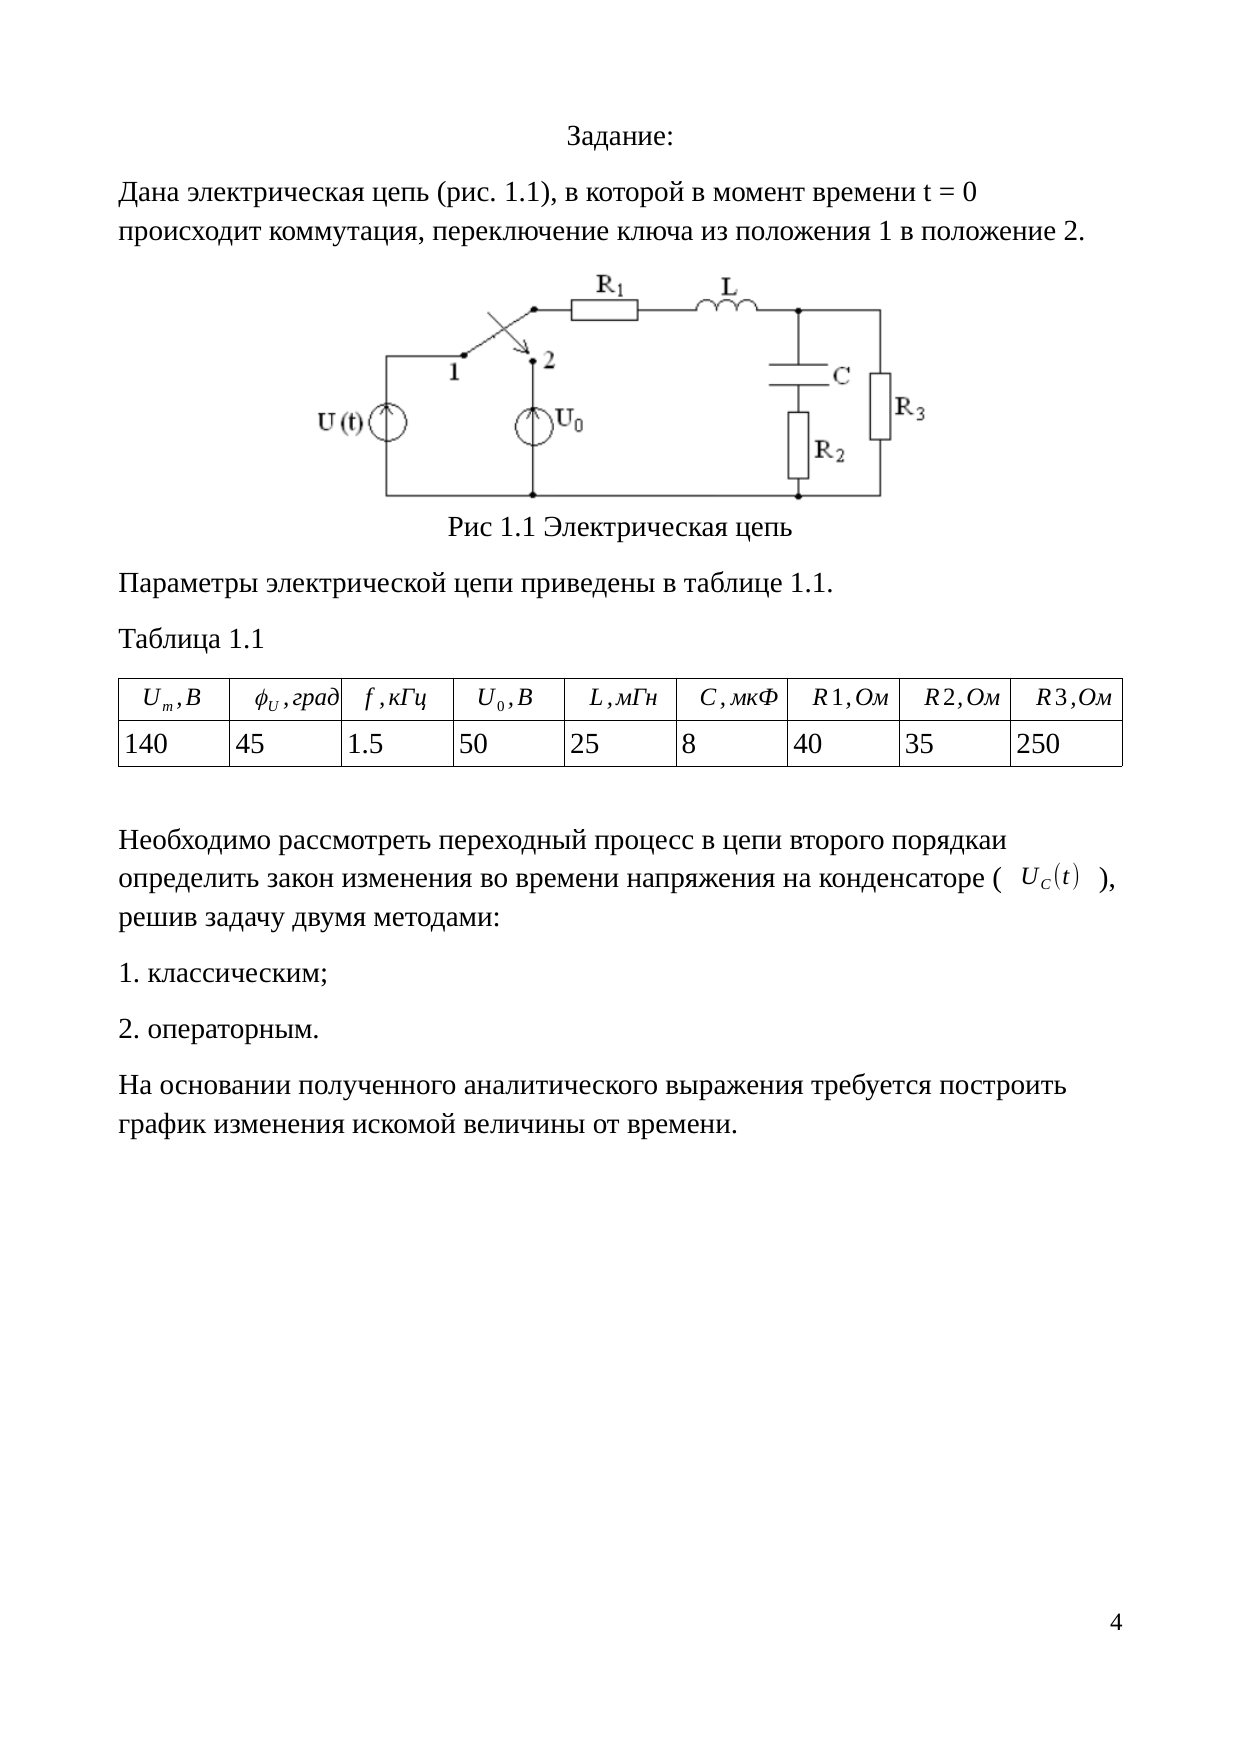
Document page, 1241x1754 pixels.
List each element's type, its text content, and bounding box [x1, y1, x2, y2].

table_header [342, 679, 453, 720]
table_cell 50 [454, 721, 564, 766]
table_header [565, 679, 676, 720]
table_cell 250 [1011, 721, 1122, 766]
picture [307, 268, 933, 504]
table_cell 140 [119, 721, 229, 766]
text Параметры электрической цепи приведены в таблице 1.1. [118, 565, 1122, 599]
text Необходимо рассмотреть переходный процесс в цепи второго порядкаи определить закон изменения во времени напряжения на конденсаторе (), решив задачу двумя методами: [118, 822, 1122, 932]
text Рис 1.1 Электрическая цепь [118, 269, 1122, 543]
table_header [788, 679, 899, 720]
text Задание: [118, 118, 1122, 152]
table_cell 40 [788, 721, 899, 766]
table_header [230, 679, 341, 720]
table_header [454, 679, 564, 720]
table_cell 8 [677, 721, 787, 766]
table_cell 35 [900, 721, 1010, 766]
table_header [900, 679, 1010, 720]
table_cell 25 [565, 721, 676, 766]
text 2. операторным. [118, 1011, 1122, 1045]
table_cell 45 [230, 721, 341, 766]
text Таблица 1.1 [118, 621, 1122, 655]
table_header [1011, 679, 1122, 720]
table_cell 1.5 [342, 721, 453, 766]
text Дана электрическая цепь (рис. 1.1), в которой в момент времени t = 0 происходит коммутация, переключение ключа из положения 1 в положение 2. [118, 174, 1122, 246]
table_header [677, 679, 787, 720]
text 1. классическим; [118, 955, 1122, 988]
text На основании полученного аналитического выражения требуется построить график изменения искомой величины от времени. [118, 1067, 1122, 1139]
table_header [119, 679, 229, 720]
